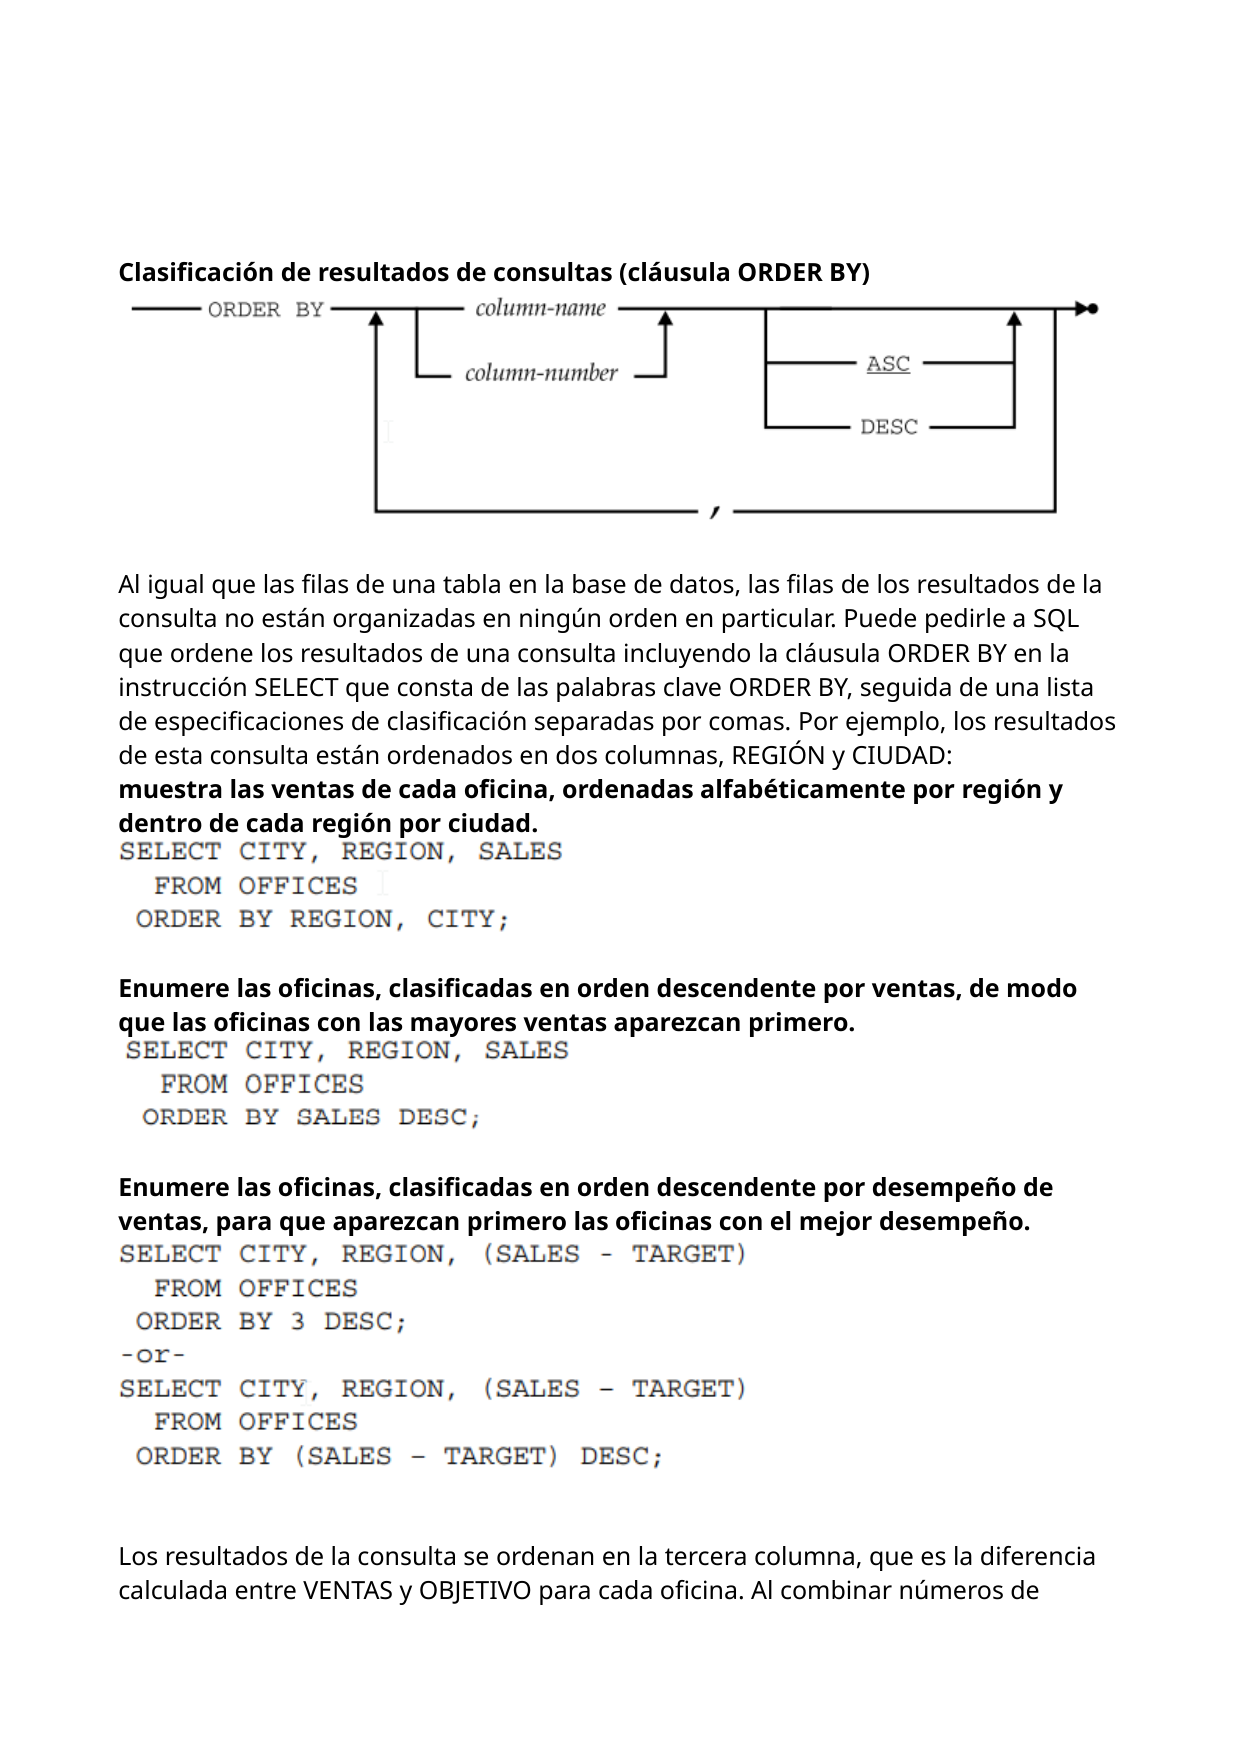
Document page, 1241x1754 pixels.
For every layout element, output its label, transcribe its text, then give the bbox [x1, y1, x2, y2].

text Los resultados de la consulta se ordenan en la tercera columna, que es la diferencia calculada entre VENTAS y OBJETIVO para cada oficina. Al combinar números de [118, 1539, 1122, 1607]
text Al igual que las filas de una tabla en la base de datos, las filas de los resultados de la consulta no están organizadas en ningún orden en particular. Puede pedirle a SQL que ordene los resultados de una consulta incluyendo la cláusula ORDER BY en la instrucción SELECT que consta de las palabras clave ORDER BY, seguida de una lista de especificaciones de clasificación separadas por comas. Por ejemplo, los resultados de esta consulta están ordenados en dos columnas, REGIÓN y CIUDAD: [118, 567, 1122, 771]
text Enumere las oficinas, clasificadas en orden descendente por desempeño de ventas, para que aparezcan primero las oficinas con el mejor desempeño. [118, 1169, 1122, 1238]
text Enumere las oficinas, clasificadas en orden descendente por ventas, de modo que las oficinas con las mayores ventas aparezcan primero. [118, 971, 1122, 1039]
text muestra las ventas de cada oficina, ordenadas alfabéticamente por región y dentro de cada región por ciudad. [118, 771, 1122, 839]
text Clasificación de resultados de consultas (cláusula ORDER BY) [118, 254, 1122, 288]
